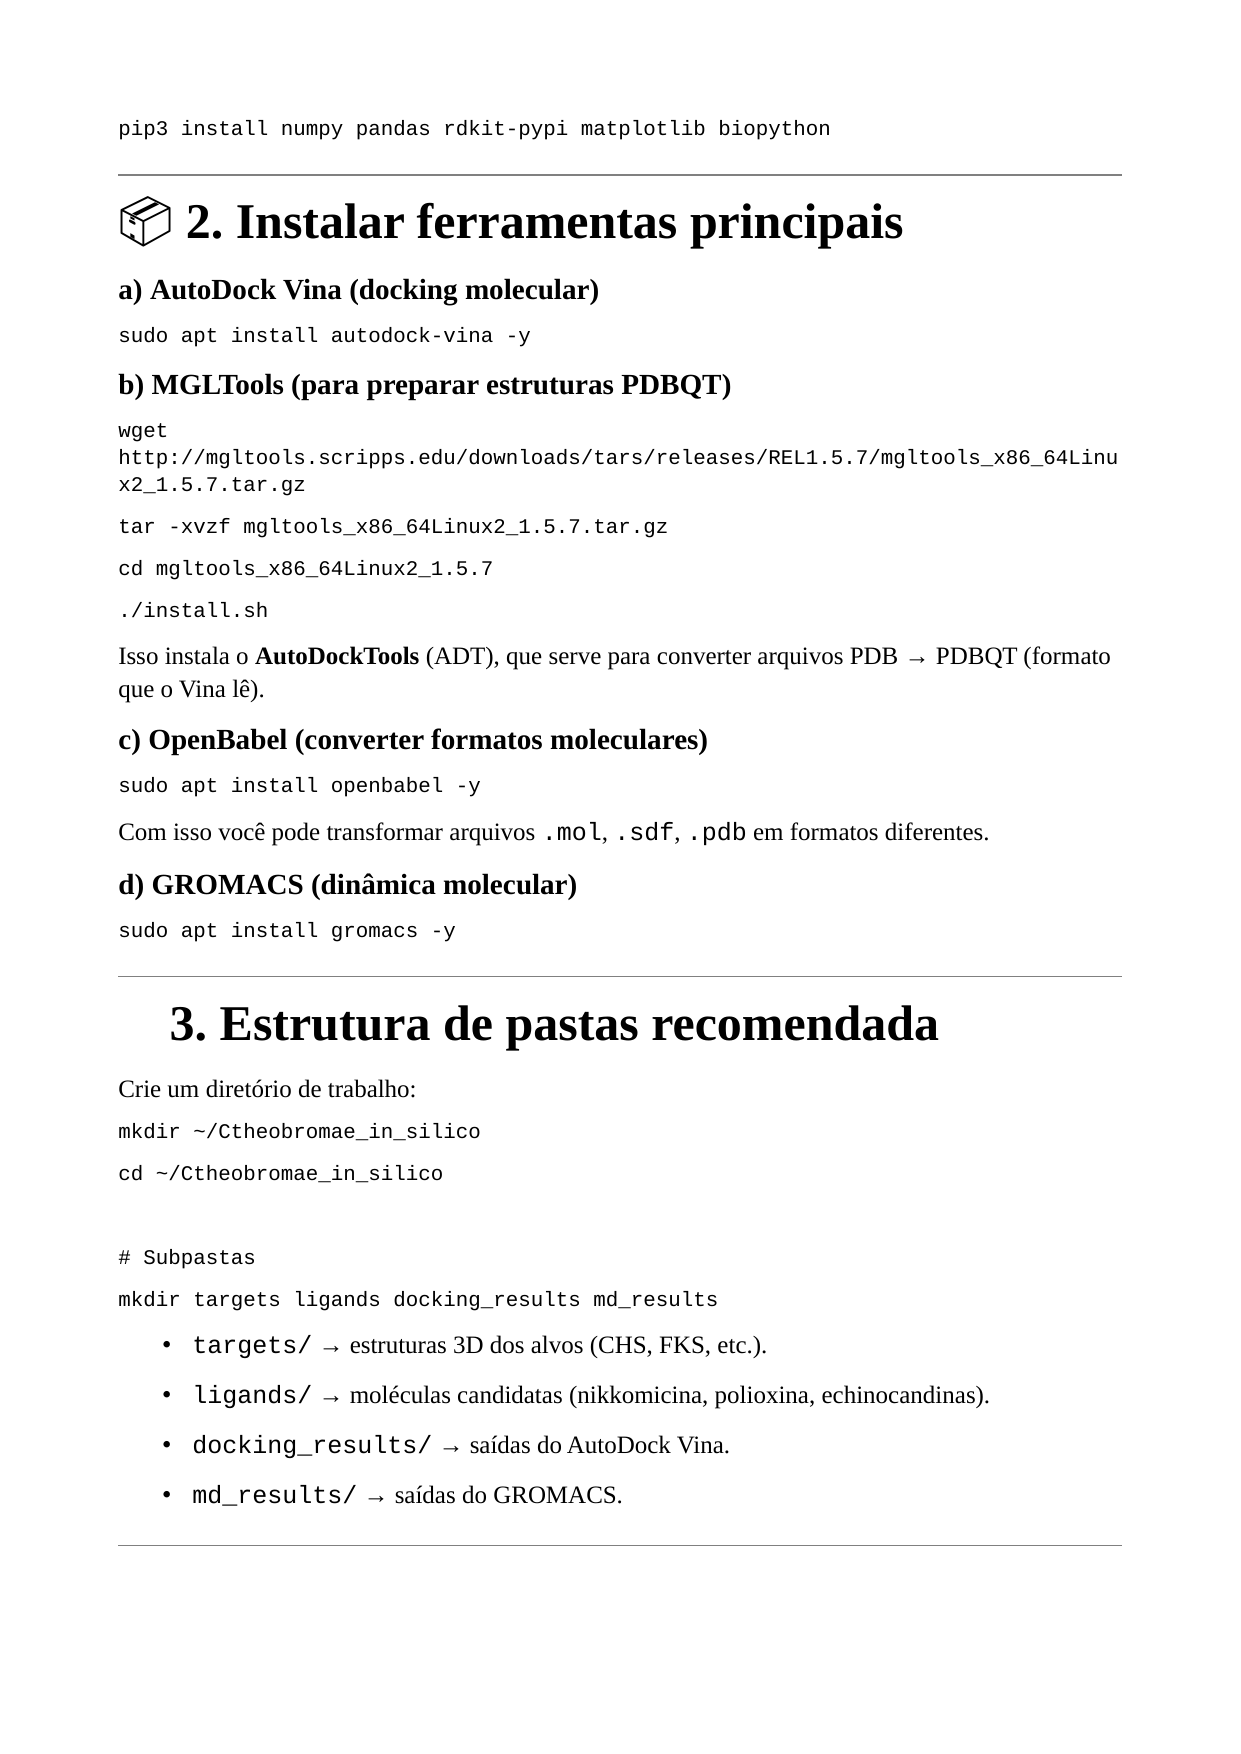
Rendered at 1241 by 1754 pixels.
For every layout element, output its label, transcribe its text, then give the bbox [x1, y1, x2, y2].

text sudo apt install autodock-vina -y [118, 325, 1122, 349]
text sudo apt install openbabel -y [118, 775, 1122, 799]
list md_results/ → saídas do GROMACS. [162, 1480, 1122, 1511]
list targets/ → estruturas 3D dos alvos (CHS, FKS, etc.). [162, 1330, 1122, 1361]
text wget http://mgltools.scripps.edu/downloads/tars/releases/REL1.5.7/mgltools_x86_64Linux2_1.5.7.tar.gz [118, 420, 1122, 498]
text pip3 install numpy pandas rdkit-pypi matplotlib biopython [118, 118, 1122, 142]
subtitle a) AutoDock Vina (docking molecular) [118, 272, 1122, 306]
subtitle d) GROMACS (dinâmica molecular) [118, 867, 1122, 901]
text Com isso você pode transformar arquivos .mol, .sdf, .pdb em formatos diferentes. [118, 817, 1122, 848]
text # Subpastas [118, 1247, 1122, 1271]
text sudo apt install gromacs -y [118, 920, 1122, 944]
text cd ~/Ctheobromae_in_silico [118, 1163, 1122, 1187]
text mkdir ~/Ctheobromae_in_silico [118, 1122, 1122, 1145]
text Isso instala o AutoDockTools (ADT), que serve para converter arquivos PDB → PDBQT (formato que o Vina lê). [118, 641, 1122, 703]
list docking_results/ → saídas do AutoDock Vina. [162, 1430, 1122, 1461]
text mkdir targets ligands docking_results md_results [118, 1289, 1122, 1312]
subtitle 📦 2. Instalar ferramentas principais [118, 191, 1122, 249]
subtitle b) MGLTools (para preparar estruturas PDBQT) [118, 367, 1122, 400]
text Crie um diretório de trabalho: [118, 1074, 1122, 1103]
text cd mgltools_x86_64Linux2_1.5.7 [118, 558, 1122, 582]
text ./install.sh [118, 600, 1122, 623]
list ligands/ → moléculas candidatas (nikkomicina, polioxina, echinocandinas). [162, 1380, 1122, 1411]
subtitle c) OpenBabel (converter formatos moleculares) [118, 722, 1122, 756]
subtitle 📂 3. Estrutura de pastas recomendada [118, 993, 1122, 1051]
text tar -xvzf mgltools_x86_64Linux2_1.5.7.tar.gz [118, 516, 1122, 540]
